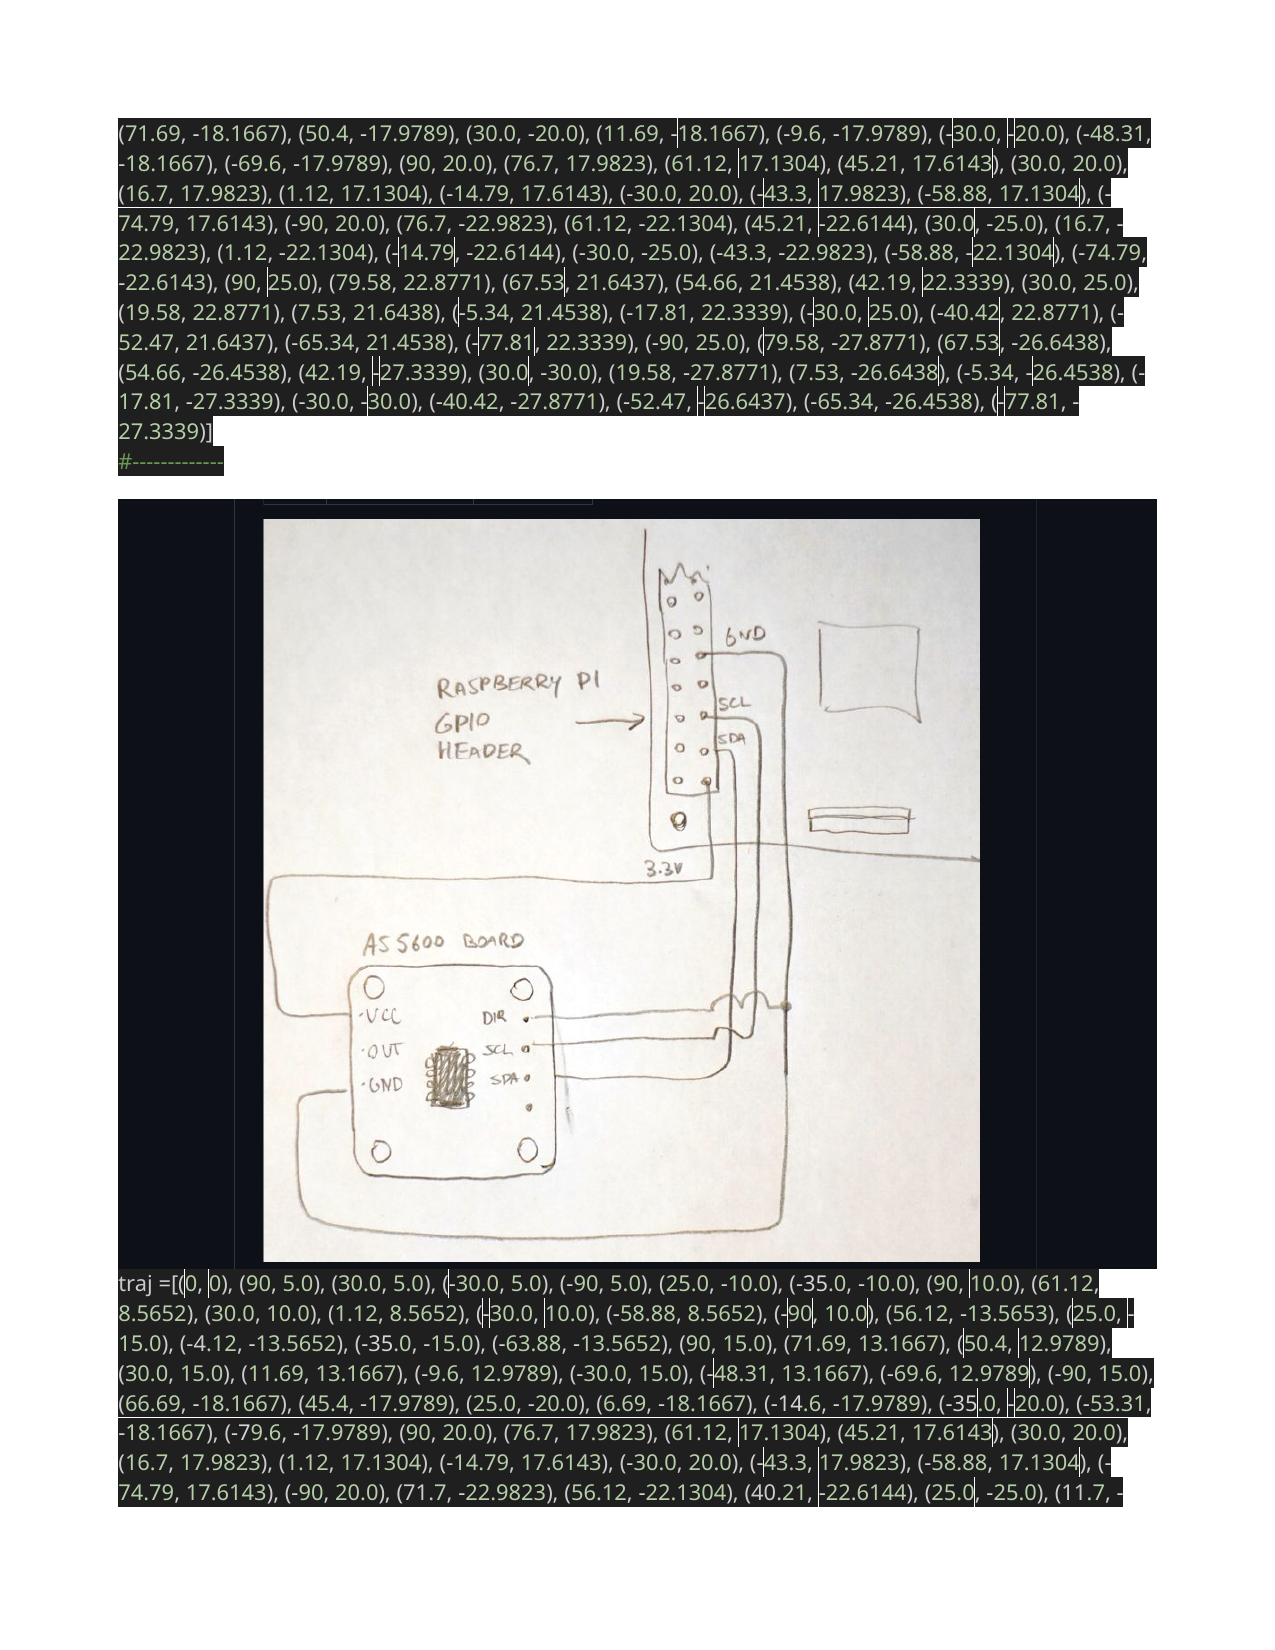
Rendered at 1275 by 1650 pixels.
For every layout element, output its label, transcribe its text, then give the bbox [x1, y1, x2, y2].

text traj =[(0, 0), (90, 5.0), (30.0, 5.0), (-30.0, 5.0), (-90, 5.0), (25.0, -10.0), (-35.0, -10.0), (90, 10.0), (61.12, 8.5652), (30.0, 10.0), (1.12, 8.5652), (-30.0, 10.0), (-58.88, 8.5652), (-90, 10.0), (56.12, -13.5653), (25.0, -15.0), (-4.12, -13.5652), (-35.0, -15.0), (-63.88, -13.5652), (90, 15.0), (71.69, 13.1667), (50.4, 12.9789), (30.0, 15.0), (11.69, 13.1667), (-9.6, 12.9789), (-30.0, 15.0), (-48.31, 13.1667), (-69.6, 12.9789), (-90, 15.0), (66.69, -18.1667), (45.4, -17.9789), (25.0, -20.0), (6.69, -18.1667), (-14.6, -17.9789), (-35.0, -20.0), (-53.31, -18.1667), (-79.6, -17.9789), (90, 20.0), (76.7, 17.9823), (61.12, 17.1304), (45.21, 17.6143), (30.0, 20.0), (16.7, 17.9823), (1.12, 17.1304), (-14.79, 17.6143), (-30.0, 20.0), (-43.3, 17.9823), (-58.88, 17.1304), (-74.79, 17.6143), (-90, 20.0), (71.7, -22.9823), (56.12, -22.1304), (40.21, -22.6144), (25.0, -25.0), (11.7, [118, 1269, 1157, 1507]
text (71.69, -18.1667), (50.4, -17.9789), (30.0, -20.0), (11.69, -18.1667), (-9.6, -17.9789), (-30.0, -20.0), (-48.31, -18.1667), (-69.6, -17.9789), (90, 20.0), (76.7, 17.9823), (61.12, 17.1304), (45.21, 17.6143), (30.0, 20.0), (16.7, 17.9823), (1.12, 17.1304), (-14.79, 17.6143), (-30.0, 20.0), (-43.3, 17.9823), (-58.88, 17.1304), (-74.79, 17.6143), (-90, 20.0), (76.7, -22.9823), (61.12, -22.1304), (45.21, -22.6144), (30.0, -25.0), (16.7, -22.9823), (1.12, -22.1304), (-14.79, -22.6144), (-30.0, -25.0), (-43.3, -22.9823), (-58.88, -22.1304), (-74.79, -22.6143), (90, 25.0), (79.58, 22.8771), (67.53, 21.6437), (54.66, 21.4538), (42.19, 22.3339), (30.0, 25.0), (19.58, 22.8771), (7.53, 21.6438), (-5.34, 21.4538), (-17.81, 22.3339), (-30.0, 25.0), (-40.42, 22.8771), (-52.47, 21.6437), (-65.34, 21.4538), (-77.81, 22.3339), (-90, 25.0), (79.58, -27.8771), (67.53, -26.6438), (54.66, -26.4538), (42.19, -27.3339), (30.0, -30.0), (19.58, -27.8771), (7.53, -26.6438), (-5.34, -26.4538), (-17.81, -27.3339), (-30.0, -30.0), (-40.42, -27.8771), (-52.47, -26.6437), (-65.34, -26.4538), (-77.81, -27.3339)] [118, 118, 1157, 446]
text #------------- [118, 446, 1157, 476]
picture [118, 499, 1157, 1269]
